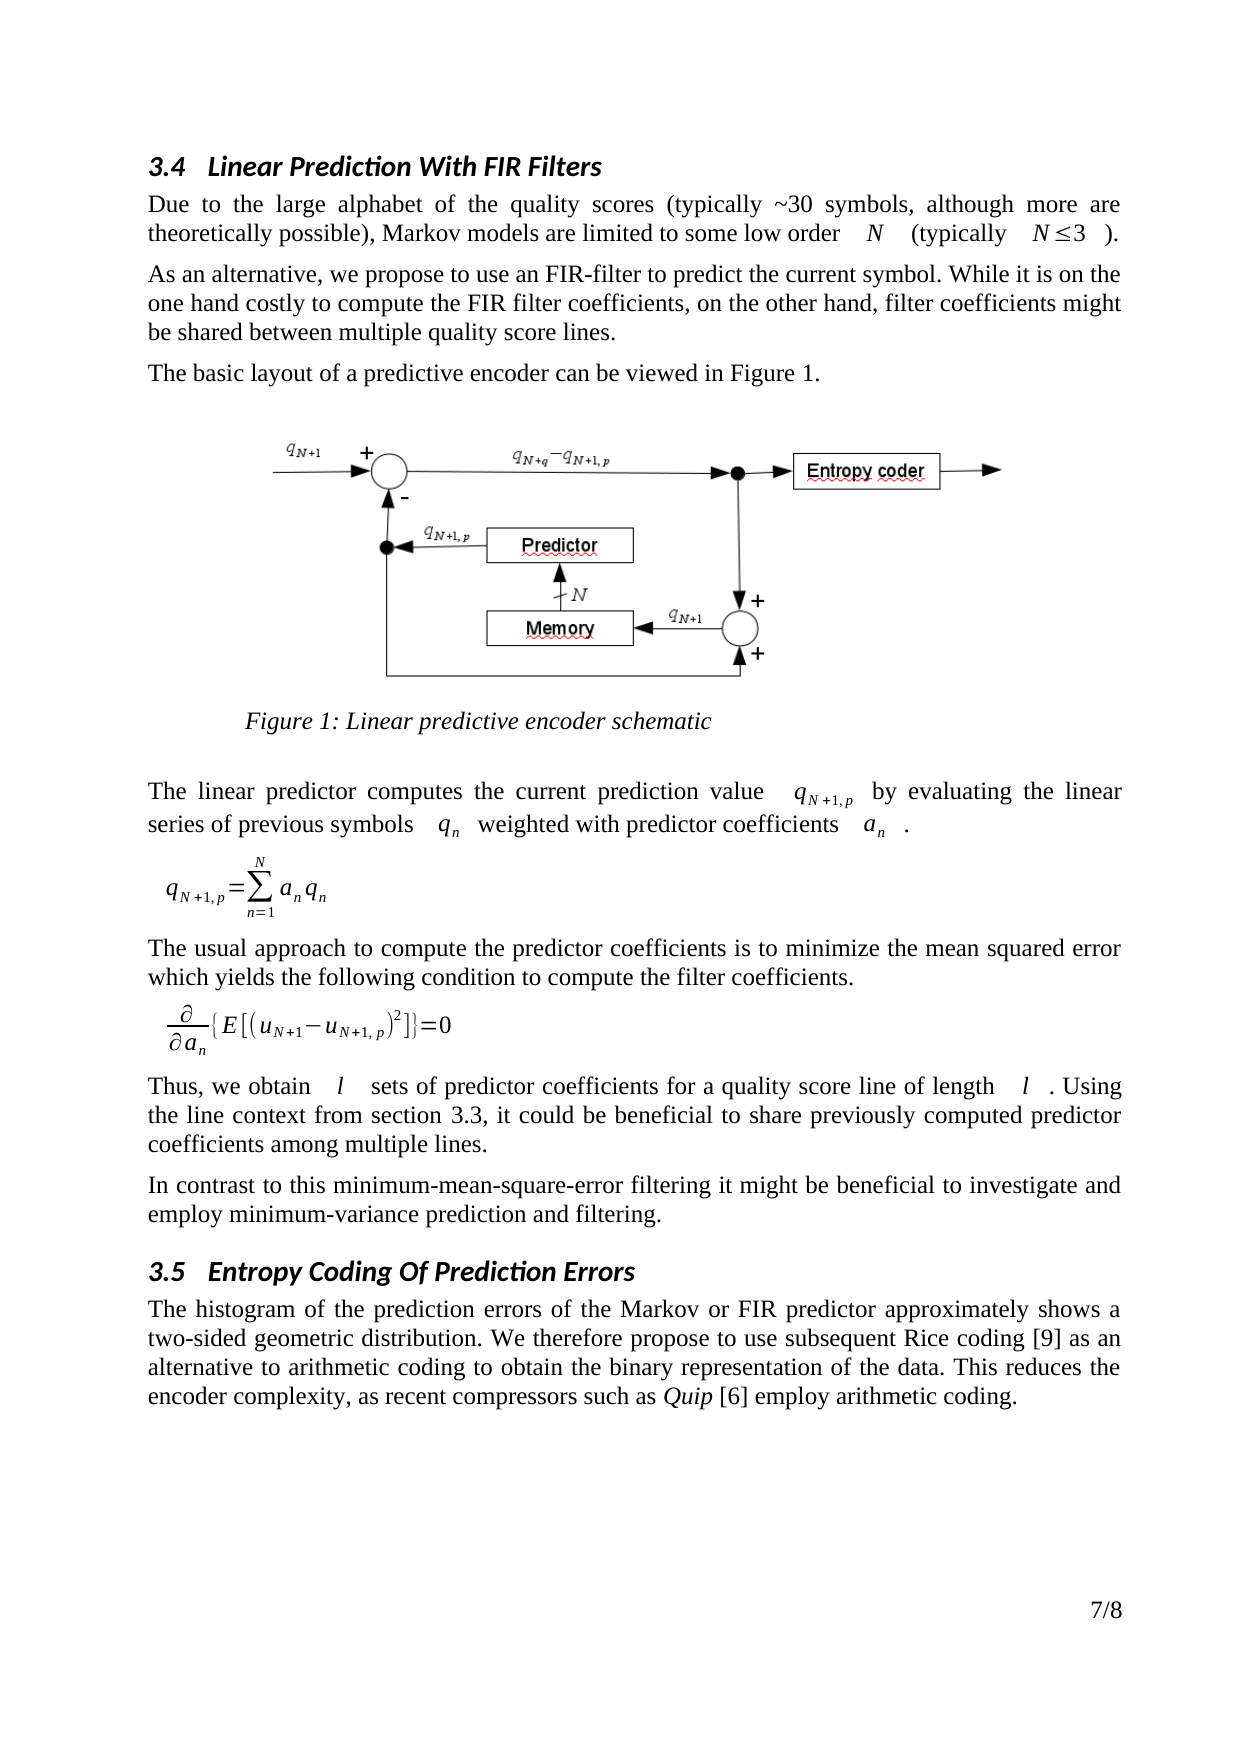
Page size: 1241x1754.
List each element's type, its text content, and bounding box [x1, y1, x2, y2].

subtitle Entropy Coding Of Prediction Errors [148, 1253, 1122, 1288]
text Figure 1: Linear predictive encoder schematic [245, 707, 1025, 735]
text The histogram of the prediction errors of the Markov or FIR predictor approximately shows a two-sided geometric distribution. We therefore propose to use subsequent Rice coding [9] as an alternative to arithmetic coding to obtain the binary representation of the data. This reduces the encoder complexity, as recent compressors such as Quip [6] employ arithmetic coding. [148, 1294, 1122, 1409]
picture [244, 412, 1025, 707]
subtitle Linear Prediction With FIR Filters [148, 148, 1122, 183]
text The linear predictor computes the current prediction value by evaluating the linear series of previous symbols weighted with predictor coefficients . [148, 776, 1122, 841]
text The basic layout of a predictive encoder can be viewed in Figure 1. [148, 358, 1122, 387]
text The usual approach to compute the predictor coefficients is to minimize the mean squared error which yields the following condition to compute the filter coefficients. [148, 933, 1122, 991]
text In contrast to this minimum-mean-square-error filtering it might be beneficial to investigate and employ minimum-variance prediction and filtering. [148, 1170, 1122, 1228]
text Thus, we obtain sets of predictor coefficients for a quality score line of length . Using the line context from section 3.3, it could be beneficial to share previously computed predictor coefficients among multiple lines. [148, 1071, 1122, 1158]
text As an alternative, we propose to use an FIR-filter to predict the current symbol. While it is on the one hand costly to compute the FIR filter coefficients, on the other hand, filter coefficients might be shared between multiple quality score lines. [148, 259, 1122, 346]
text Due to the large alphabet of the quality scores (typically ~30 symbols, although more are theoretically possible), Markov models are limited to some low order (typically ). [148, 189, 1122, 247]
